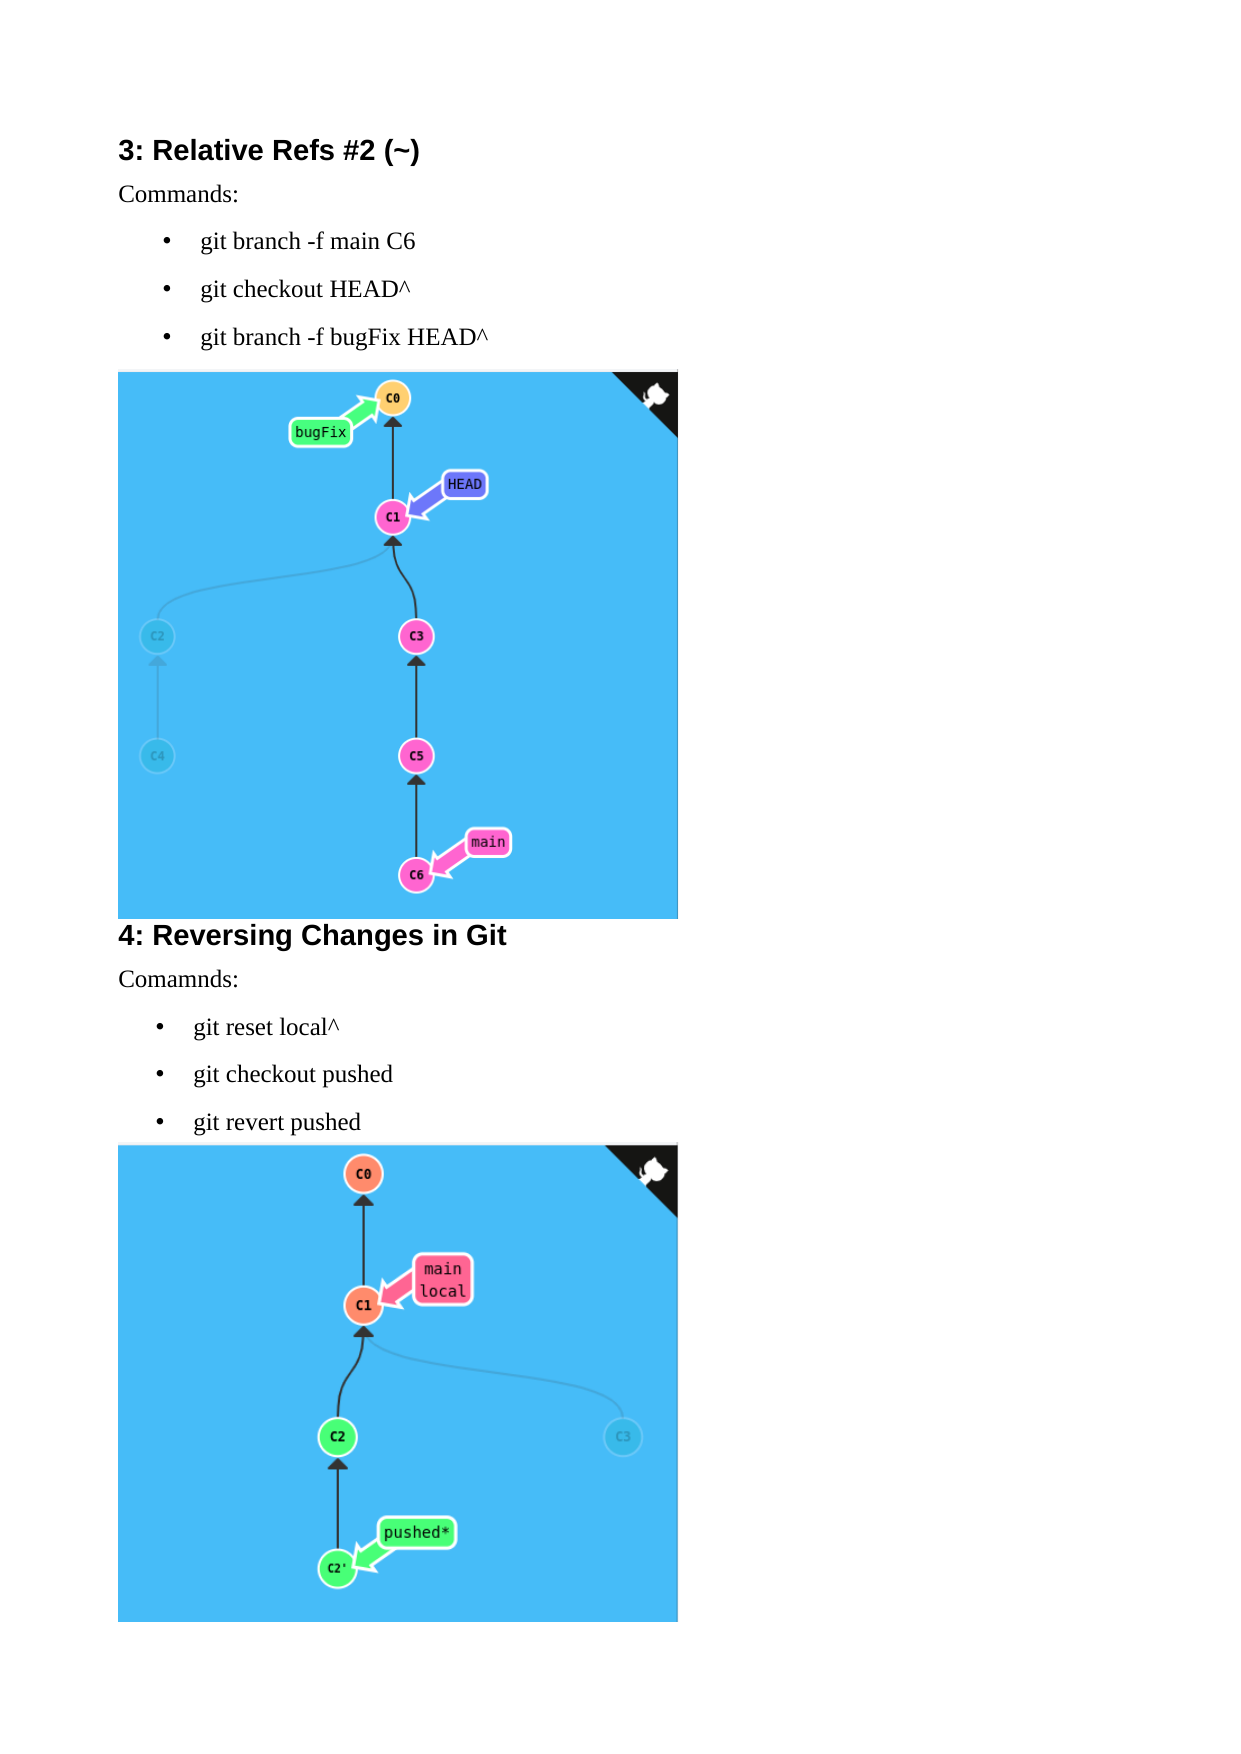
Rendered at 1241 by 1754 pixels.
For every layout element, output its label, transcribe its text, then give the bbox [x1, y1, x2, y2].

list git branch -f bugFix HEAD^ [163, 322, 1122, 350]
text Comamnds: [118, 964, 1122, 993]
picture [118, 369, 680, 919]
list git revert pushed [156, 1107, 1122, 1136]
list git branch -f main C6 [163, 226, 1122, 255]
subtitle 4: Reversing Changes in Git [118, 384, 1122, 952]
picture [118, 1142, 680, 1622]
list git reset local^ [156, 1012, 1122, 1041]
list git checkout pushed [156, 1059, 1122, 1088]
subtitle 3: Relative Refs #2 (~) [118, 133, 1122, 166]
text Commands: [118, 179, 1122, 207]
list git checkout HEAD^ [163, 274, 1122, 303]
